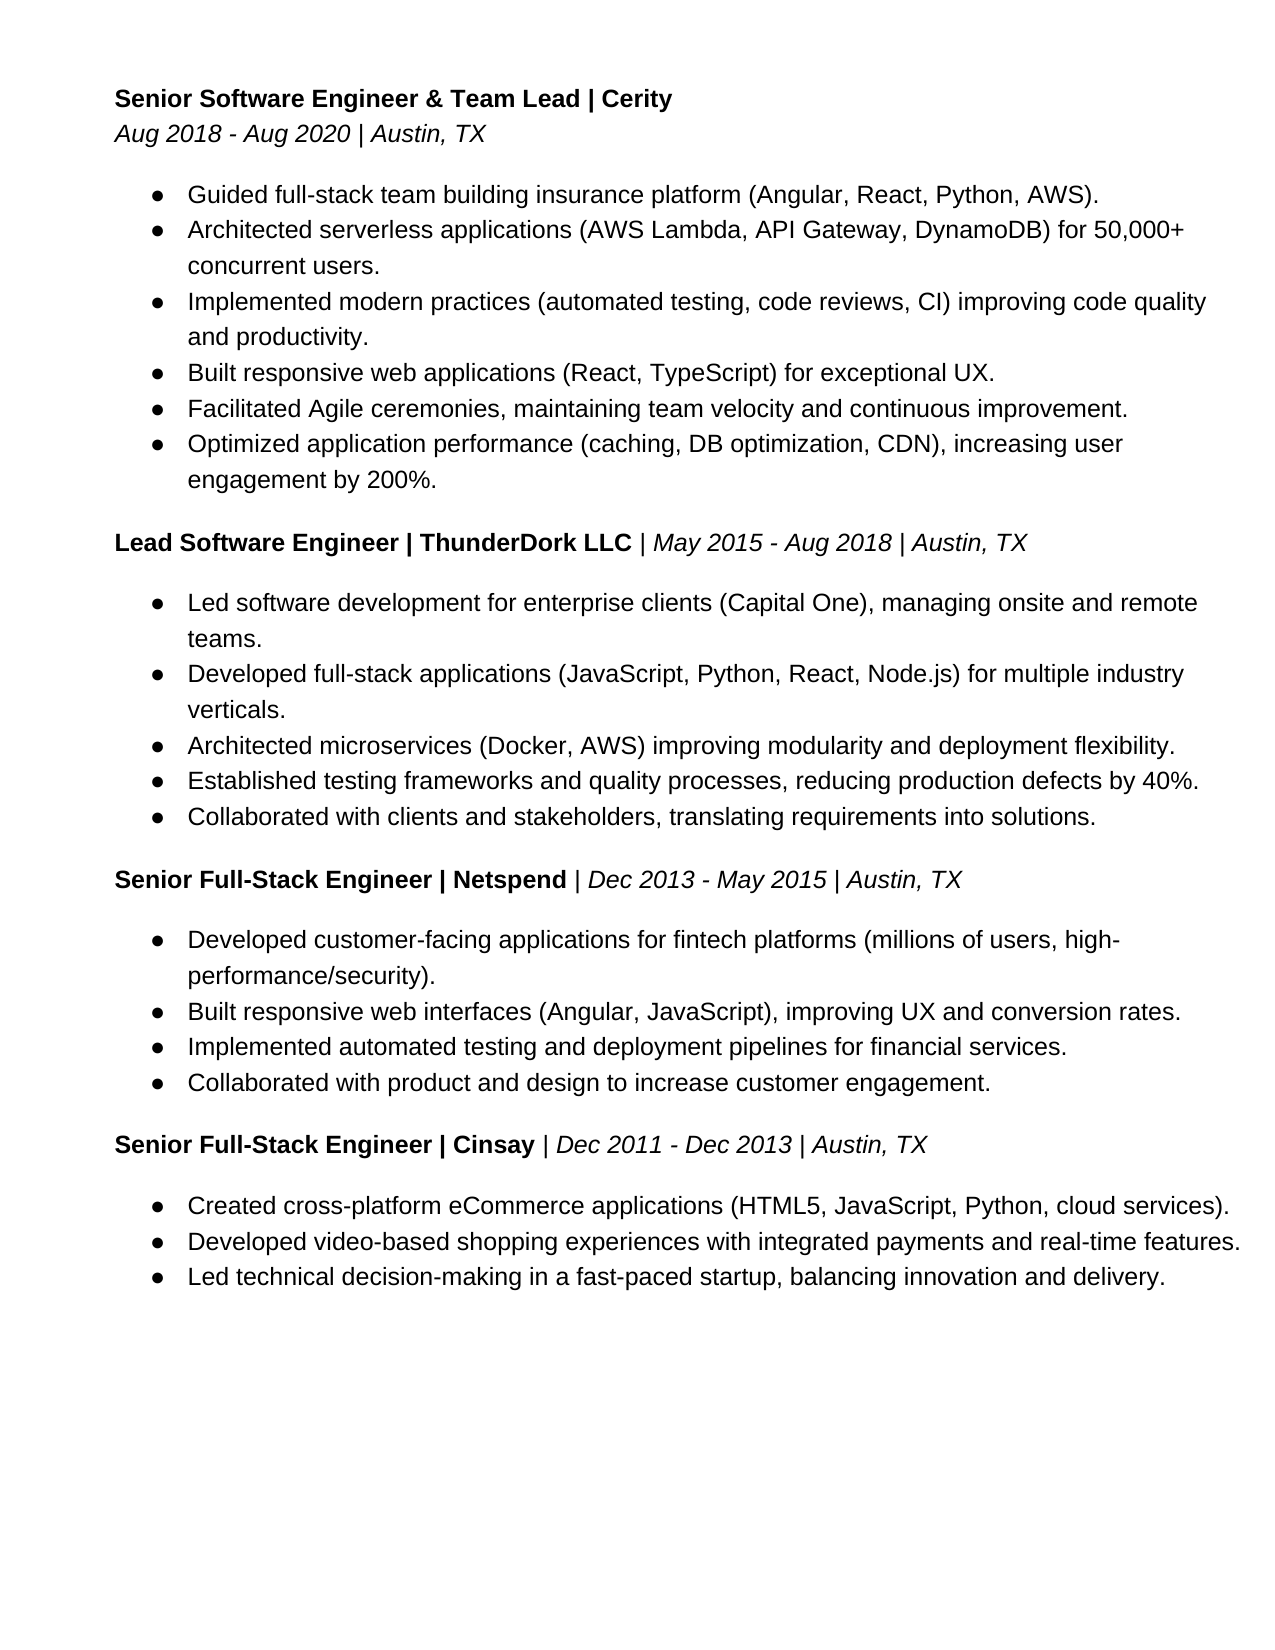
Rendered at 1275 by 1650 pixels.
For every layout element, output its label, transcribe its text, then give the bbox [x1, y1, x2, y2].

text Senior Full-Stack Engineer | Netspend | Dec 2013 - May 2015 | Austin, TX [114, 865, 1246, 893]
list Developed video-based shopping experiences with integrated payments and real-time features. [150, 1227, 1246, 1256]
text Lead Software Engineer | ThunderDork LLC | May 2015 - Aug 2018 | Austin, TX [114, 528, 1246, 556]
list Implemented automated testing and deployment pipelines for financial services. [150, 1032, 1246, 1061]
list Developed full-stack applications (JavaScript, Python, React, Node.js) for multiple industry verticals. [150, 659, 1246, 724]
list Established testing frameworks and quality processes, reducing production defects by 40%. [150, 766, 1246, 795]
list Architected microservices (Docker, AWS) improving modularity and deployment flexibility. [150, 731, 1246, 759]
list Developed customer-facing applications for fintech platforms (millions of users, high-performance/security). [150, 925, 1246, 990]
list Collaborated with product and design to increase customer engagement. [150, 1068, 1246, 1097]
text Senior Full-Stack Engineer | Cinsay | Dec 2011 - Dec 2013 | Austin, TX [114, 1131, 1246, 1159]
list Architected serverless applications (AWS Lambda, API Gateway, DynamoDB) for 50,000+ concurrent users. [150, 216, 1246, 280]
list Created cross-platform eCommerce applications (HTML5, JavaScript, Python, cloud services). [150, 1191, 1246, 1220]
list Led technical decision-making in a fast-paced startup, balancing innovation and delivery. [150, 1262, 1246, 1291]
list Led software development for enterprise clients (Capital One), managing onsite and remote teams. [150, 588, 1246, 653]
list Guided full-stack team building insurance platform (Angular, React, Python, AWS). [150, 180, 1246, 209]
list Facilitated Agile ceremonies, maintaining team velocity and continuous improvement. [150, 394, 1246, 422]
list Collaborated with clients and stakeholders, translating requirements into solutions. [150, 802, 1246, 831]
list Implemented modern practices (automated testing, code reviews, CI) improving code quality and productivity. [150, 287, 1246, 351]
text Senior Software Engineer & Team Lead | Cerity Aug 2018 - Aug 2020 | Austin, TX [114, 84, 1246, 148]
list Optimized application performance (caching, DB optimization, CDN), increasing user engagement by 200%. [150, 429, 1246, 494]
list Built responsive web interfaces (Angular, JavaScript), improving UX and conversion rates. [150, 997, 1246, 1025]
list Built responsive web applications (React, TypeScript) for exceptional UX. [150, 358, 1246, 387]
